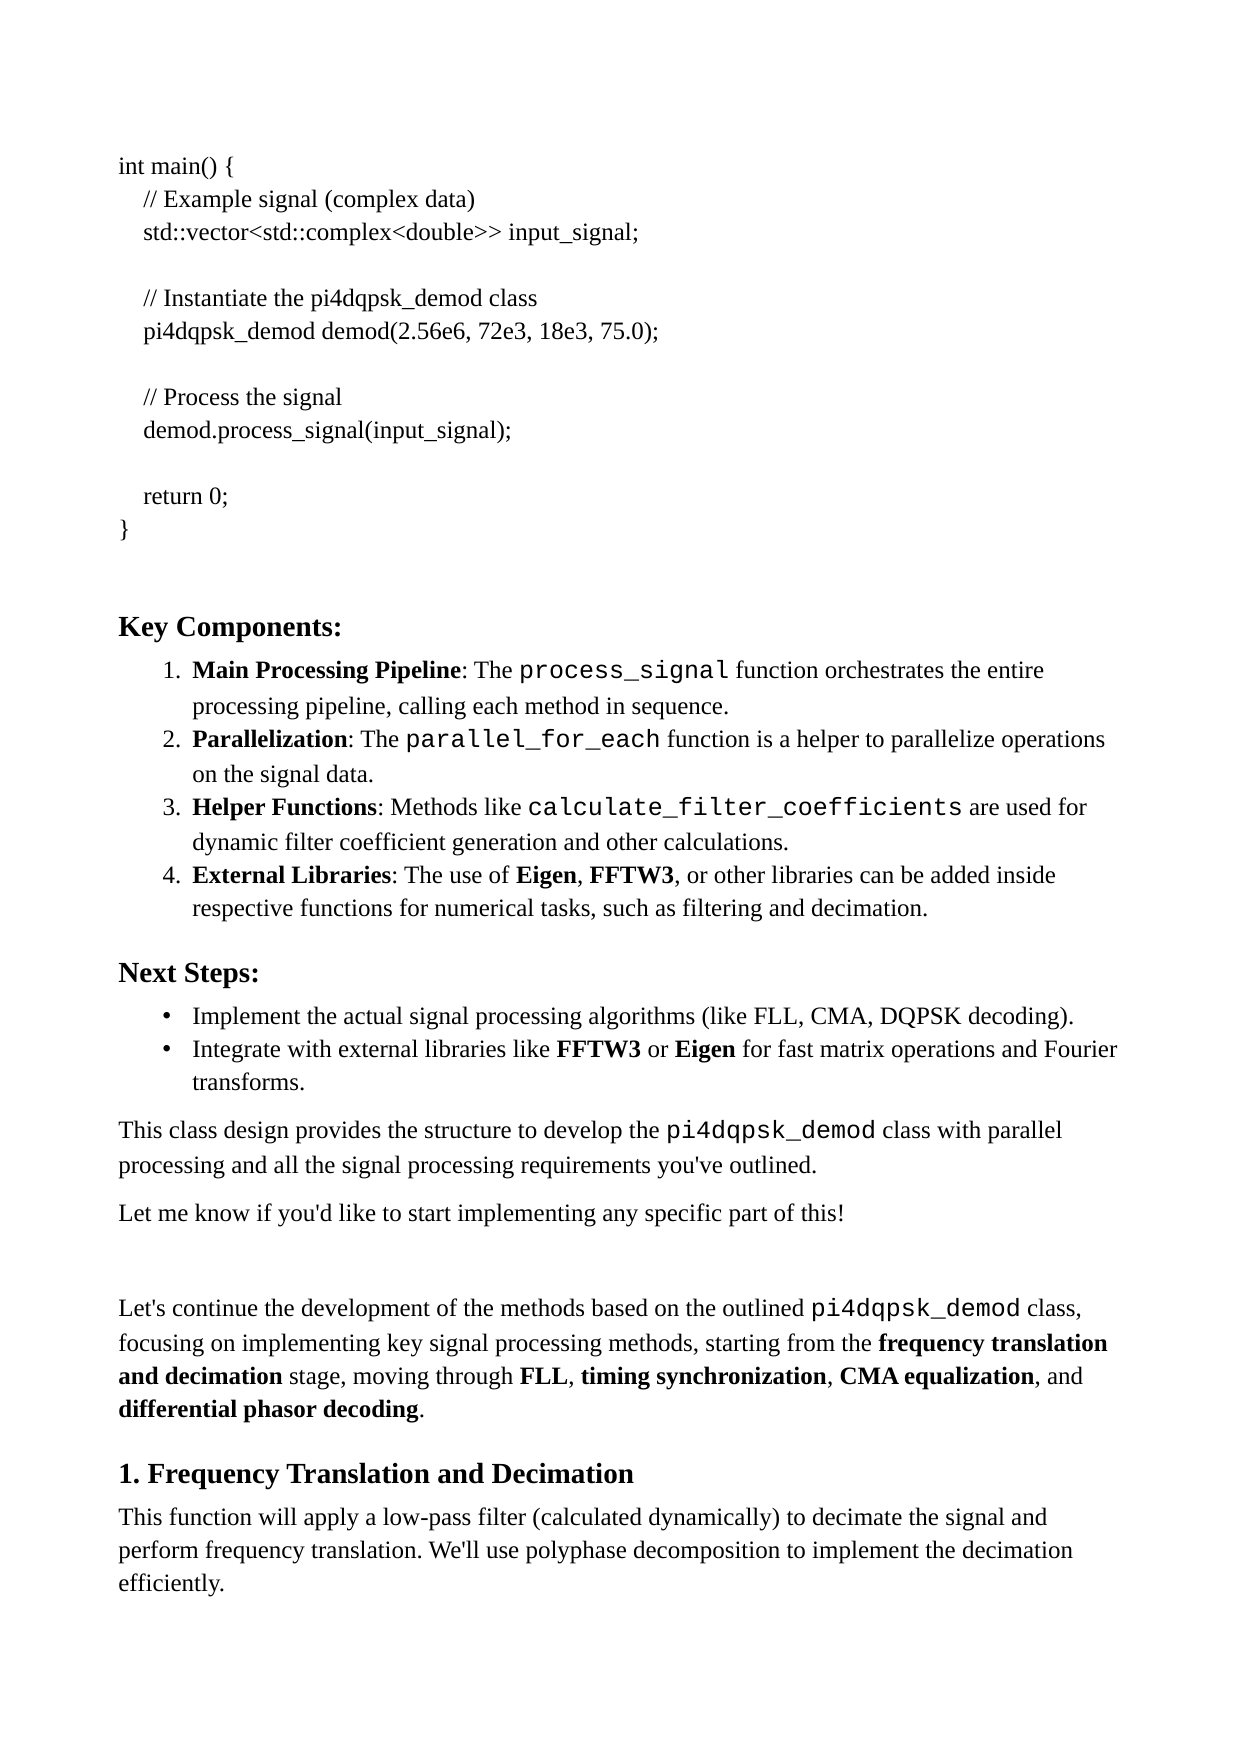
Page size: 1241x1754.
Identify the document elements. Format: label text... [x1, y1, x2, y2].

subtitle Key Components: [118, 609, 1122, 643]
text This function will apply a low-pass filter (calculated dynamically) to decimate the signal and perform frequency translation. We'll use polyphase decomposition to implement the decimation efficiently. [118, 1502, 1122, 1597]
text This class design provides the structure to develop the pi4dqpsk_demod class with parallel processing and all the signal processing requirements you've outlined. [118, 1115, 1122, 1179]
text int main() { // Example signal (complex data) std::vector<std::complex<double>> input_signal; // Instantiate the pi4dqpsk_demod class pi4dqpsk_demod demod(2.56e6, 72e3, 18e3, 75.0); // Process the signal demod.process_signal(input_signal); return 0; } [118, 118, 1122, 576]
list Implement the actual signal processing algorithms (like FLL, CMA, DQPSK decoding). [162, 1001, 1122, 1030]
subtitle 1. Frequency Translation and Decimation [118, 1456, 1122, 1490]
list External Libraries: The use of Eigen, FFTW3, or other libraries can be added inside respective functions for numerical tasks, such as filtering and decimation. [162, 860, 1122, 922]
list Helper Functions: Methods like calculate_filter_coefficients are used for dynamic filter coefficient generation and other calculations. [162, 792, 1122, 856]
list Parallelization: The parallel_for_each function is a helper to parallelize operations on the signal data. [162, 724, 1122, 788]
text Let me know if you'd like to start implementing any specific part of this! [118, 1198, 1122, 1226]
list Integrate with external libraries like FFTW3 or Eigen for fast matrix operations and Fourier transforms. [162, 1034, 1122, 1096]
text Let's continue the development of the methods based on the outlined pi4dqpsk_demod class, focusing on implementing key signal processing methods, starting from the frequency translation and decimation stage, moving through FLL, timing synchronization, CMA equalization, and differential phasor decoding. [118, 1293, 1122, 1423]
subtitle Next Steps: [118, 955, 1122, 989]
list Main Processing Pipeline: The process_signal function orchestrates the entire processing pipeline, calling each method in sequence. [162, 656, 1122, 719]
